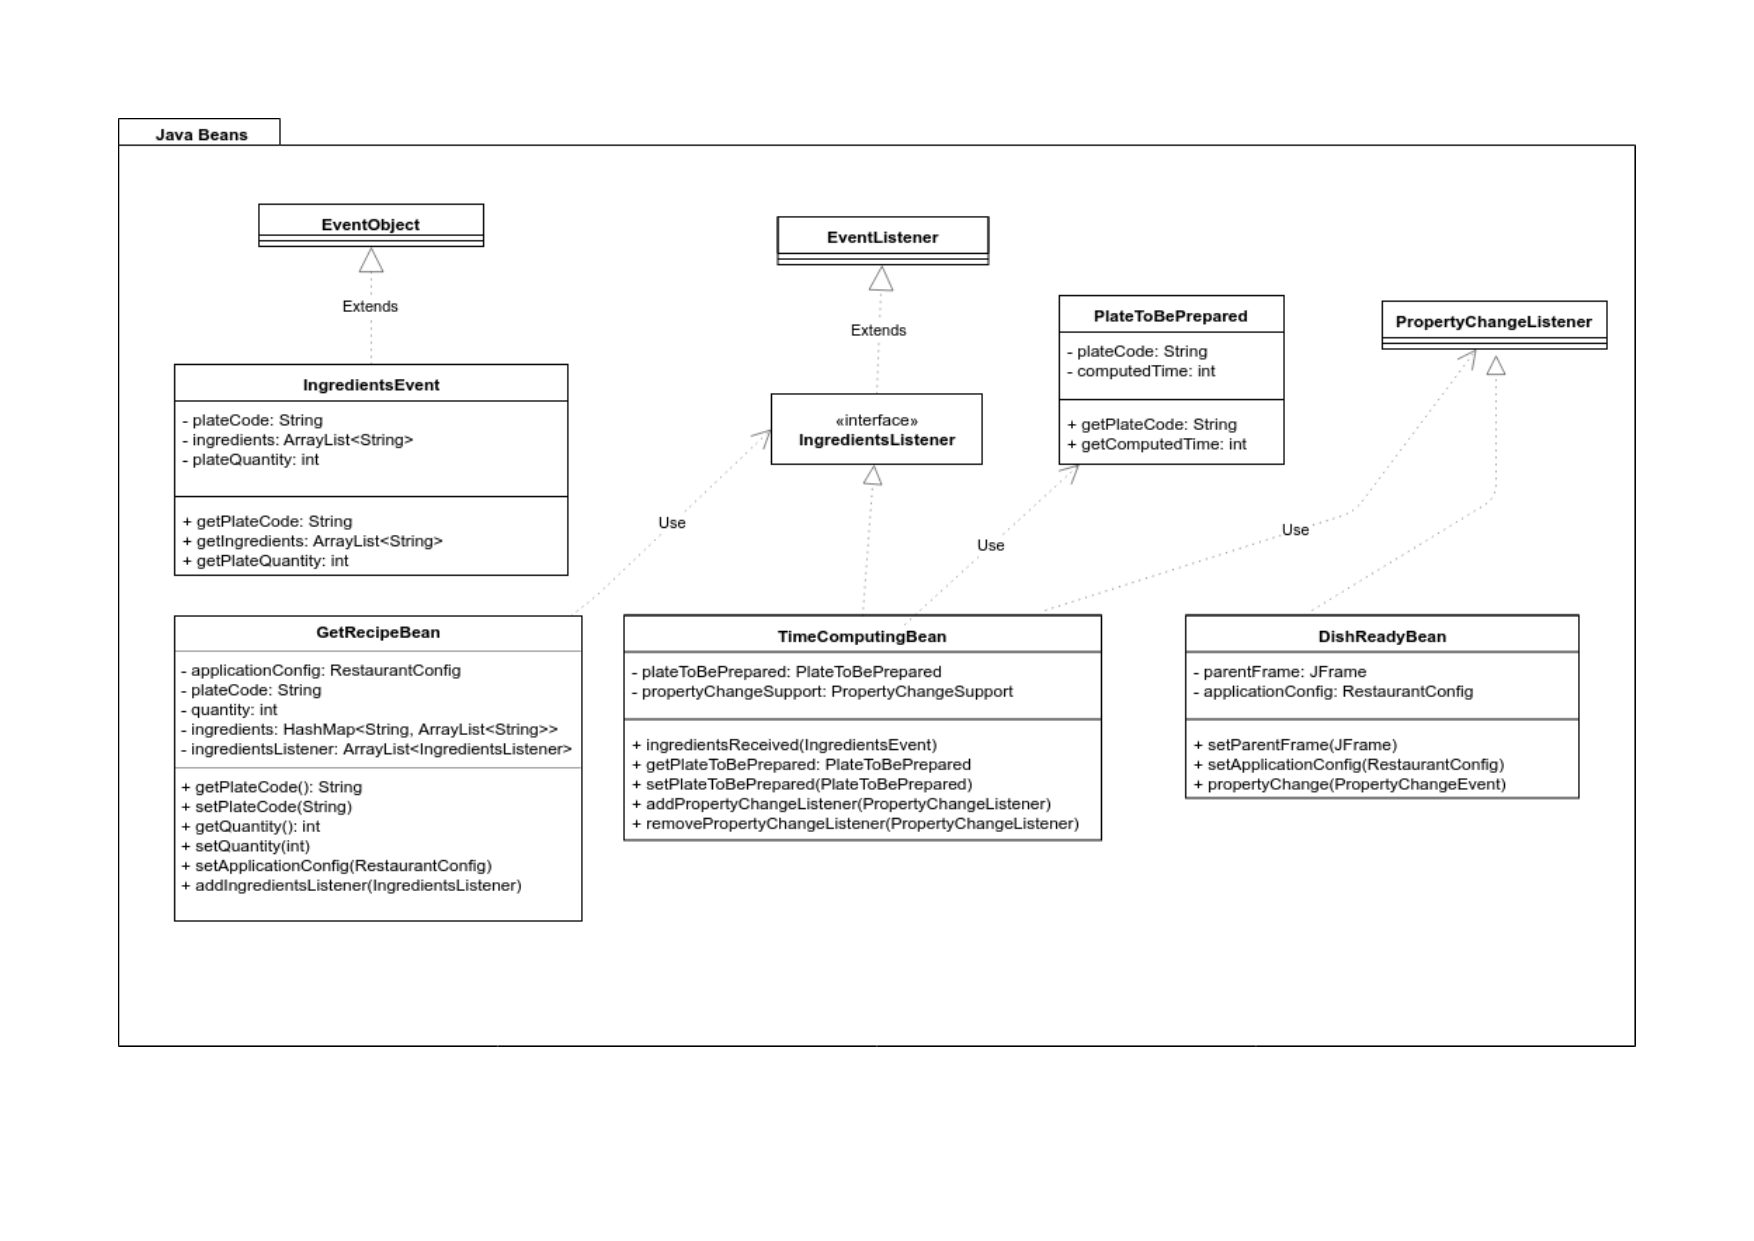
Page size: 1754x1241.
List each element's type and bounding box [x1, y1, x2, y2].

picture [118, 118, 1636, 1047]
